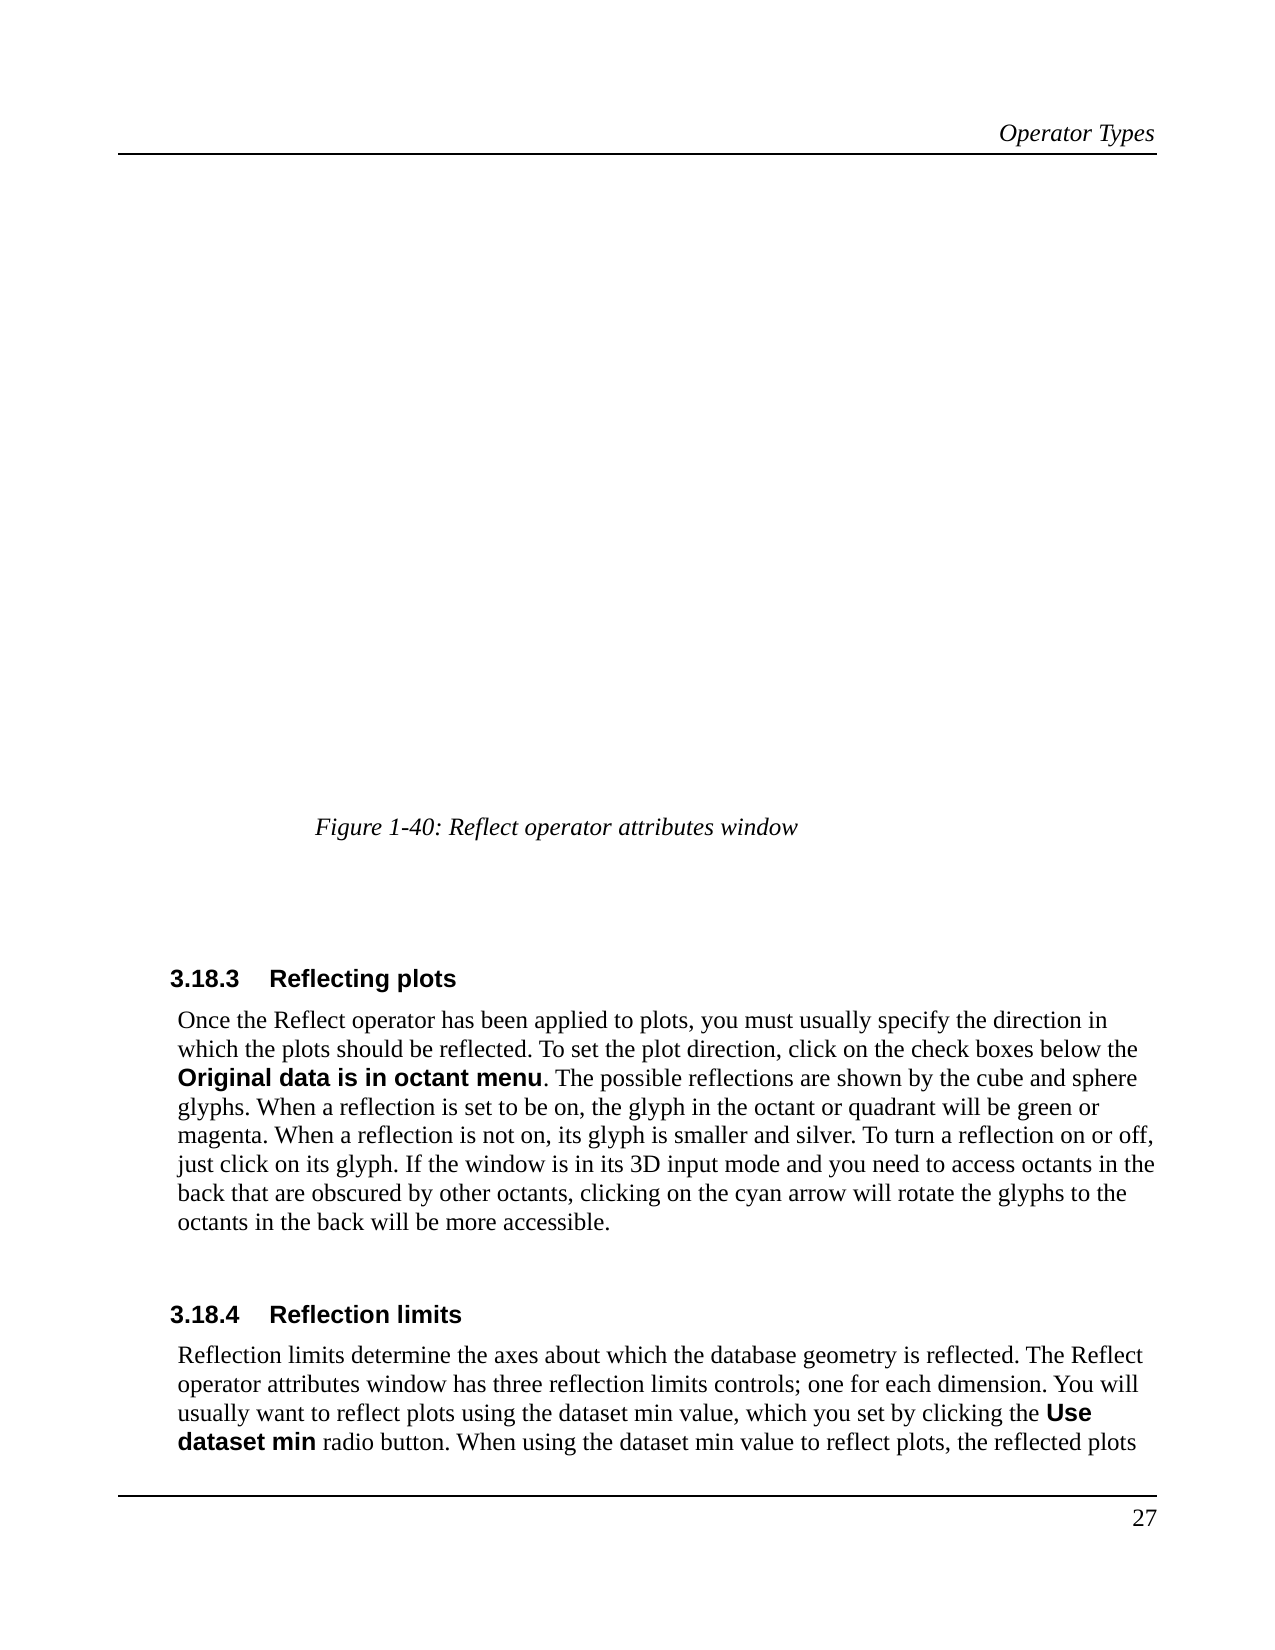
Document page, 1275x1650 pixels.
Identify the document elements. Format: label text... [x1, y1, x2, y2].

text Once the Reflect operator has been applied to plots, you must usually specify the direction in which the plots should be reflected. To set the plot direction, click on the check boxes below the Original data is in octant menu. The possible reflections are shown by the cube and sphere glyphs. When a reflection is set to be on, the glyph in the octant or quadrant will be green or magenta. When a reflection is not on, its glyph is smaller and silver. To turn a reflection on or off, just click on its glyph. If the window is in its 3D input mode and you need to access octants in the back that are obscured by other octants, clicking on the cyan arrow will rotate the glyphs to the octants in the back will be more accessible. [177, 1005, 1157, 1235]
text Figure 1-40: Reflect operator attributes window [315, 209, 1019, 841]
text Reflection limits determine the axes about which the database geometry is reflected. The Reflect operator attributes window has three reflection limits controls; one for each dimension. You will usually want to reflect plots using the dataset min value, which you set by clicking the Use dataset min radio button. When using the dataset min value to reflect plots, the reflected plots [177, 1341, 1157, 1456]
subtitle Reflecting plots [163, 964, 1157, 993]
subtitle Reflection limits [163, 1300, 1157, 1328]
